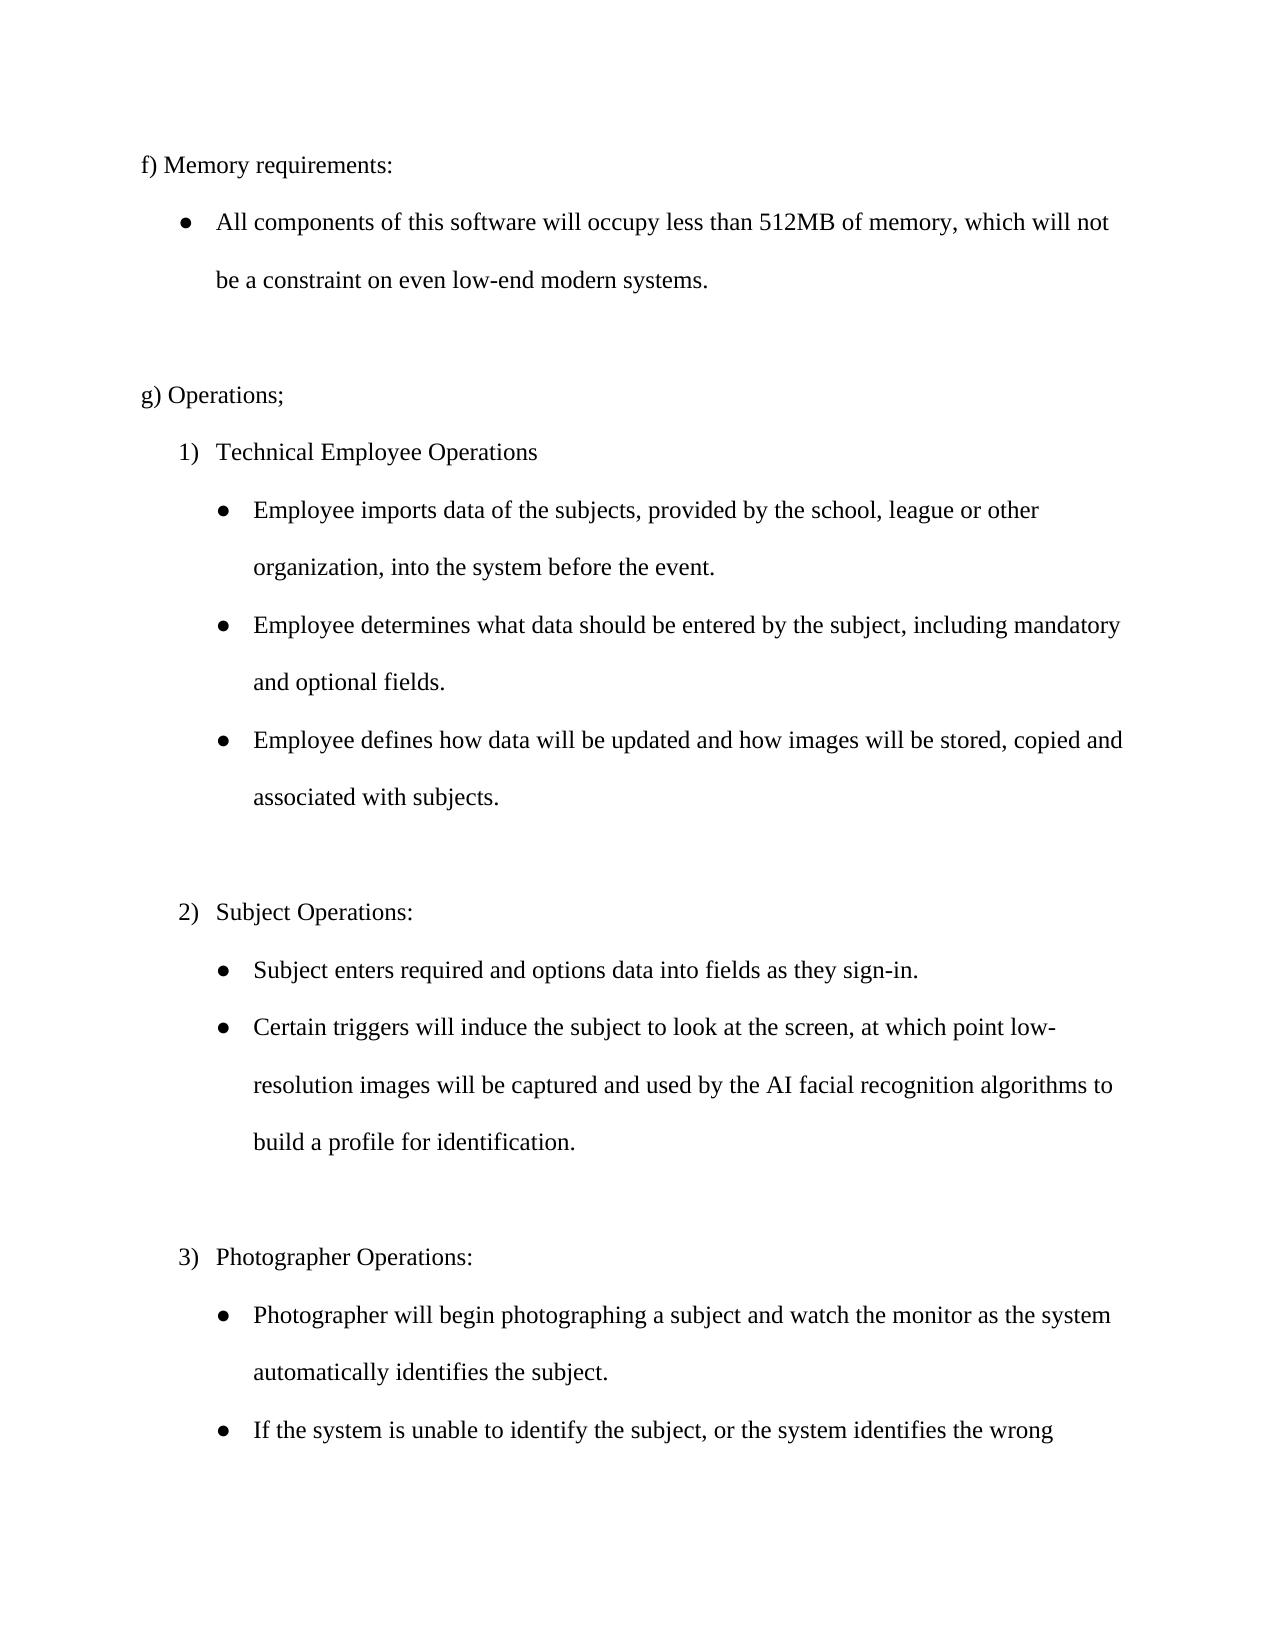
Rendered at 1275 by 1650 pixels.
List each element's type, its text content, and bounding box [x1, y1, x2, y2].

list Subject Operations: [178, 897, 1125, 926]
list Certain triggers will induce the subject to look at the screen, at which point low-resolution images will be captured and used by the AI facial recognition algorithms to build a profile for identification. [216, 1012, 1125, 1156]
text g) Operations; [141, 380, 1125, 409]
list Employee defines how data will be updated and how images will be stored, copied and associated with subjects. [216, 725, 1125, 811]
text f) Memory requirements: [141, 150, 1125, 179]
list All components of this software will occupy less than 512MB of memory, which will not be a constraint on even low-end modern systems. [178, 207, 1125, 294]
list Photographer will begin photographing a subject and watch the monitor as the system automatically identifies the subject. [216, 1300, 1125, 1386]
list If the system is unable to identify the subject, or the system identifies the wrong [216, 1415, 1125, 1444]
list Employee determines what data should be entered by the subject, including mandatory and optional fields. [216, 610, 1125, 696]
list Employee imports data of the subjects, provided by the school, league or other organization, into the system before the event. [216, 495, 1125, 581]
list Technical Employee Operations [178, 437, 1125, 466]
list Subject enters required and options data into fields as they sign-in. [216, 955, 1125, 984]
list Photographer Operations: [178, 1242, 1125, 1271]
